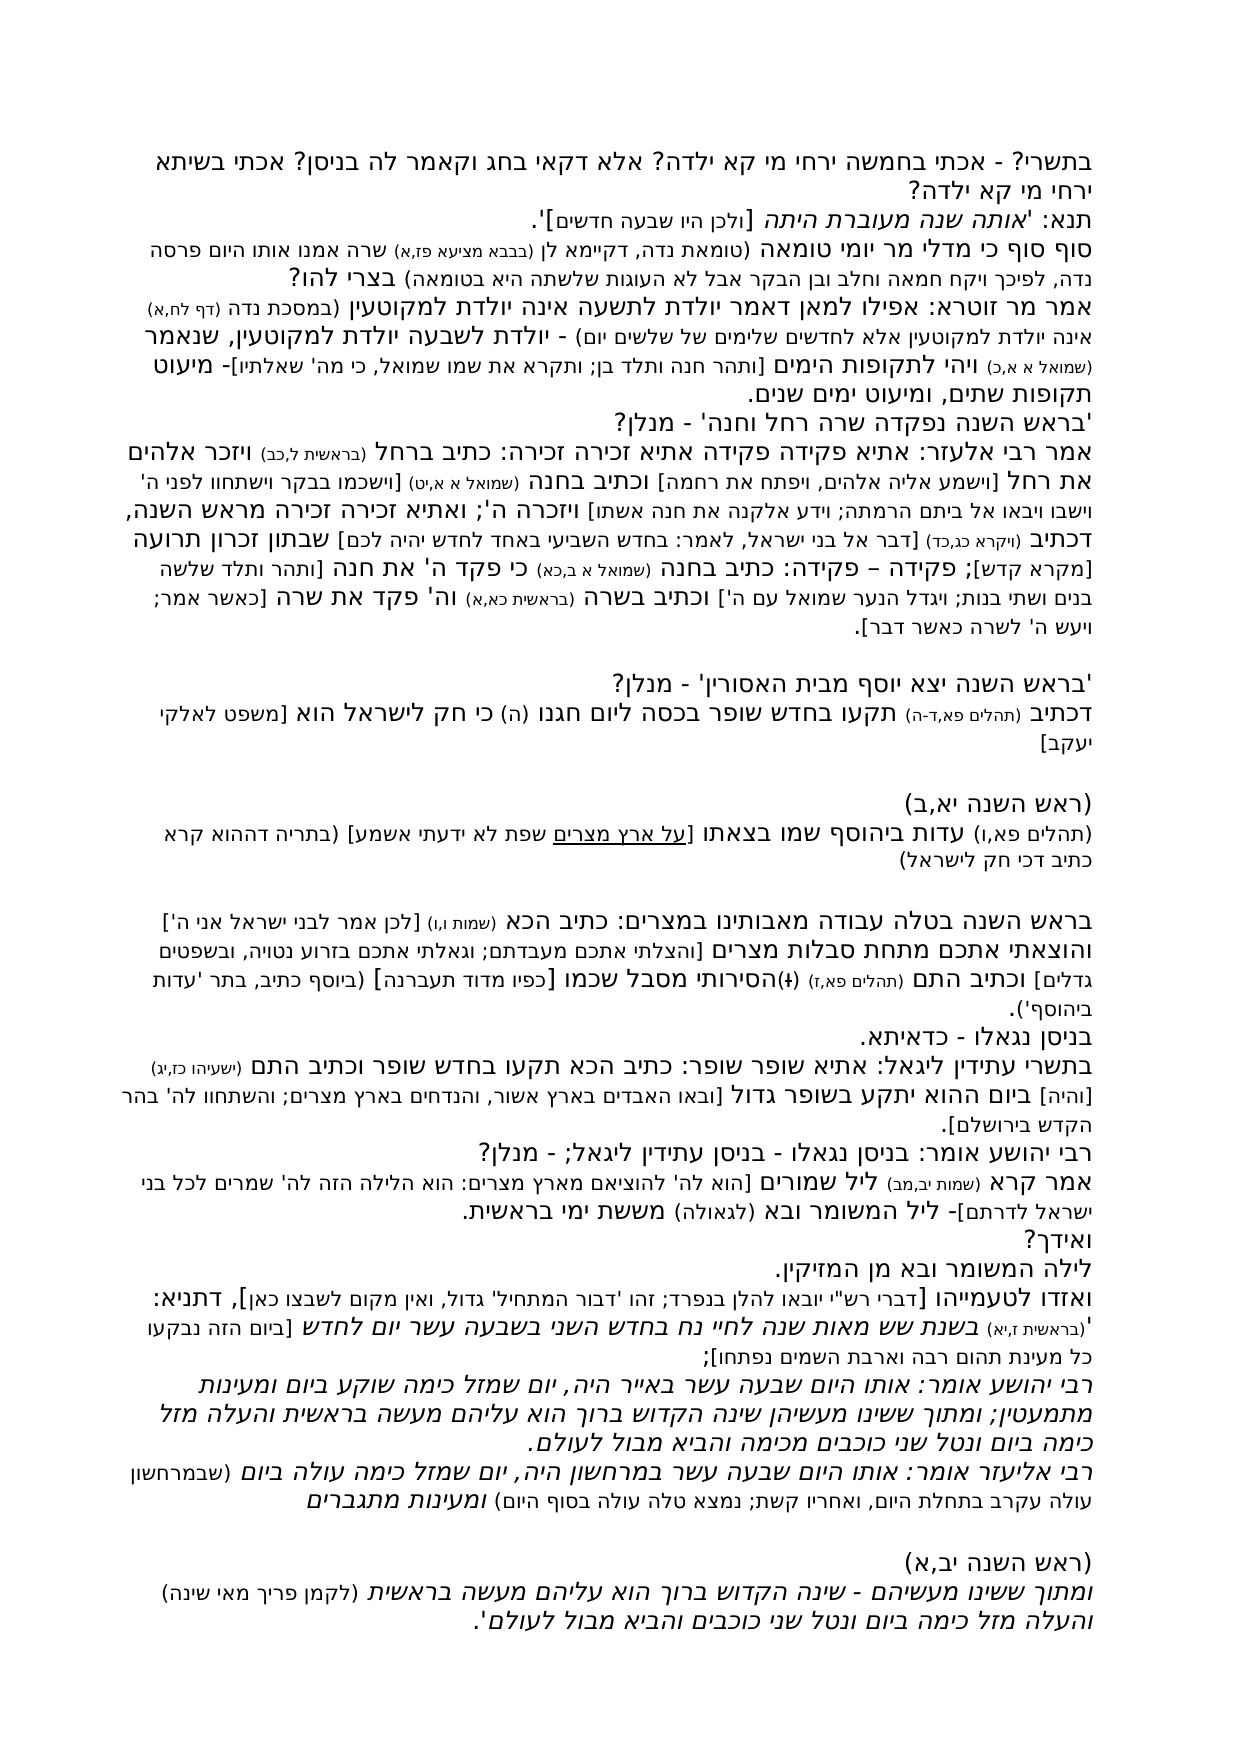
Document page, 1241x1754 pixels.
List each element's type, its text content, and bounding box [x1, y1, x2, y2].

text דכתיב (תהלים פא,ד-ה) תקעו בחדש שופר בכסה ליום חגנו (ה) כי חק לישראל הוא [משפט לאלקי יעקב] [118, 698, 1092, 756]
text רבי יהושע אומר: בניסן נגאלו - בניסן עתידין ליגאל; - מנלן? [118, 1138, 1092, 1167]
text סוף סוף כי מדלי מר יומי טומאה (טומאת נדה, דקיימא לן (בבבא מציעא פז,א) שרה אמנו אותו היום פרסה נדה, לפיכך ויקח חמאה וחלב ובן הבקר אבל לא העוגות שלשתה היא בטומאה) בצרי להו? [118, 234, 1092, 292]
text בניסן נגאלו - כדאיתא. [118, 1023, 1092, 1052]
text רבי אליעזר אומר: אותו היום שבעה עשר במרחשון היה, יום שמזל כימה עולה ביום (שבמרחשון עולה עקרב בתחלת היום, ואחריו קשת; נמצא טלה עולה בסוף היום) ומעינות מתגברים [118, 1457, 1092, 1515]
text בתשרי? - אכתי בחמשה ירחי מי קא ילדה? אלא דקאי בחג וקאמר לה בניסן? אכתי בשיתא ירחי מי קא ילדה? [118, 148, 1092, 206]
text אמר רבי אלעזר: אתיא פקידה פקידה אתיא זכירה זכירה: כתיב ברחל (בראשית ל,כב) ויזכר אלהים את רחל [וישמע אליה אלהים, ויפתח את רחמה] וכתיב בחנה (שמואל א א,יט) [וישכמו בבקר וישתחוו לפני ה' וישבו ויבאו אל ביתם הרמתה; וידע אלקנה את חנה אשתו] ויזכרה ה'; ואתיא זכירה זכירה מראש השנה, דכתיב (ויקרא כג,כד) [דבר אל בני ישראל, לאמר: בחדש השביעי באחד לחדש יהיה לכם] שבתון זכרון תרועה [מקרא קדש]; פקידה – פקידה: כתיב בחנה (שמואל א ב,כא) כי פקד ה' את חנה [ותהר ותלד שלשה בנים ושתי בנות; ויגדל הנער שמואל עם ה'] וכתיב בשרה (בראשית כא,א) וה' פקד את שרה [כאשר אמר; ויעש ה' לשרה כאשר דבר]. [118, 437, 1092, 640]
text (תהלים פא,ו) עדות ביהוסף שמו בצאתו [על ארץ מצרים שפת לא ידעתי אשמע] (בתריה דההוא קרא כתיב דכי חק לישראל) [118, 819, 1092, 873]
text בתשרי עתידין ליגאל: אתיא שופר שופר: כתיב הכא תקעו בחדש שופר וכתיב התם (ישעיהו כז,יג) [והיה] ביום ההוא יתקע בשופר גדול [ובאו האבדים בארץ אשור, והנדחים בארץ מצרים; והשתחוו לה' בהר הקדש בירושלם]. [118, 1052, 1092, 1138]
text בראש השנה בטלה עבודה מאבותינו במצרים: כתיב הכא (שמות ו,ו) [לכן אמר לבני ישראל אני ה'] והוצאתי אתכם מתחת סבלות מצרים [והצלתי אתכם מעבדתם; וגאלתי אתכם בזרוע נטויה, ובשפטים גדלים] וכתיב התם (תהלים פא,ז) (ו)הסירותי מסבל שכמו [כפיו מדוד תעברנה] (ביוסף כתיב, בתר 'עדות ביהוסף'). [118, 907, 1092, 1023]
text (ראש השנה יא,ב) [118, 790, 1092, 819]
text אמר קרא (שמות יב,מב) ליל שמורים [הוא לה' להוציאם מארץ מצרים: הוא הלילה הזה לה' שמרים לכל בני ישראל לדרתם]- ליל המשומר ובא (לגאולה) מששת ימי בראשית. [118, 1167, 1092, 1225]
text ואזדו לטעמייהו [דברי רש"י יובאו להלן בנפרד; זהו 'דבור המתחיל' גדול, ואין מקום לשבצו כאן], דתניא: '(בראשית ז,יא) בשנת שש מאות שנה לחיי נח בחדש השני בשבעה עשר יום לחדש [ביום הזה נבקעו כל מעינת תהום רבה וארבת השמים נפתחו]; [118, 1283, 1092, 1370]
text תנא: 'אותה שנה מעוברת היתה [ולכן היו שבעה חדשים]'. [118, 206, 1092, 234]
text אמר מר זוטרא: אפילו למאן דאמר יולדת לתשעה אינה יולדת למקוטעין (במסכת נדה (דף לח,א) אינה יולדת למקוטעין אלא לחדשים שלימים של שלשים יום) - יולדת לשבעה יולדת למקוטעין, שנאמר (שמואל א א,כ) ויהי לתקופות הימים [ותהר חנה ותלד בן; ותקרא את שמו שמואל, כי מה' שאלתיו]- מיעוט תקופות שתים, ומיעוט ימים שנים. [118, 292, 1092, 408]
text (ראש השנה יב,א) [118, 1549, 1092, 1578]
text ומתוך ששינו מעשיהם - שינה הקדוש ברוך הוא עליהם מעשה בראשית (לקמן פריך מאי שינה) והעלה מזל כימה ביום ונטל שני כוכבים והביא מבול לעולם'. [118, 1578, 1092, 1636]
text רבי יהושע אומר: אותו היום שבעה עשר באייר היה, יום שמזל כימה שוקע ביום ומעינות מתמעטין; ומתוך ששינו מעשיהן שינה הקדוש ברוך הוא עליהם מעשה בראשית והעלה מזל כימה ביום ונטל שני כוכבים מכימה והביא מבול לעולם. [118, 1370, 1092, 1457]
text ואידך? [118, 1225, 1092, 1254]
text 'בראש השנה נפקדה שרה רחל וחנה' - מנלן? [118, 408, 1092, 437]
text 'בראש השנה יצא יוסף מבית האסורין' - מנלן? [118, 669, 1092, 698]
text לילה המשומר ובא מן המזיקין. [118, 1254, 1092, 1283]
